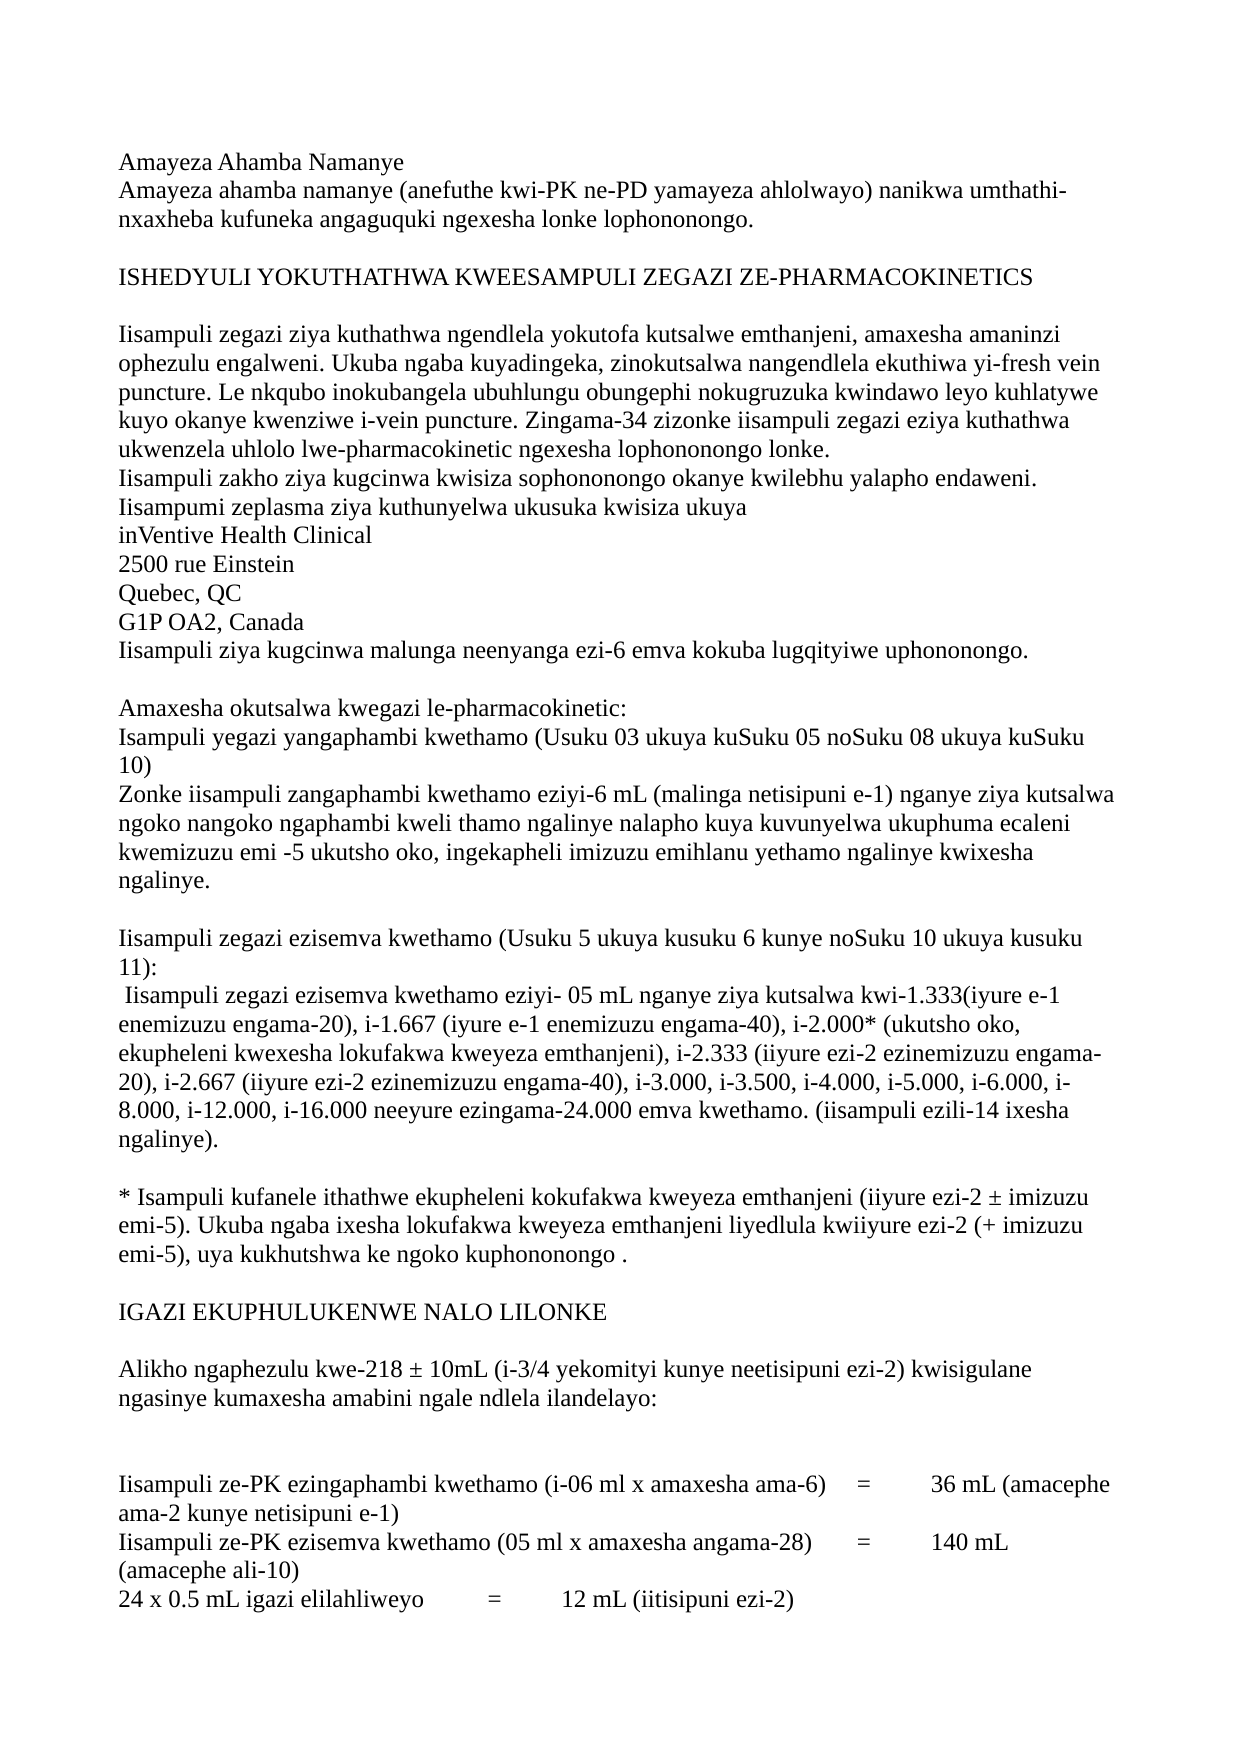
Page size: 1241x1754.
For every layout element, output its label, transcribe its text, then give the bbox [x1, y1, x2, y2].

text Amayeza ahamba namanye (anefuthe kwi-PK ne-PD yamayeza ahlolwayo) nanikwa umthathi-nxaxheba kufuneka angaguquki ngexesha lonke lophononongo. [118, 176, 1122, 233]
text Iisampuli zegazi ezisemva kwethamo (Usuku 5 ukuya kusuku 6 kunye noSuku 10 ukuya kusuku 11): [118, 923, 1122, 981]
text Iisampuli zegazi ezisemva kwethamo eziyi- 05 mL nganye ziya kutsalwa kwi-1.333(iyure e-1 enemizuzu engama-20), i-1.667 (iyure e-1 enemizuzu engama-40), i-2.000* (ukutsho oko, ekupheleni kwexesha lokufakwa kweyeza emthanjeni), i-2.333 (iiyure ezi-2 ezinemizuzu engama-20), i-2.667 (iiyure ezi-2 ezinemizuzu engama-40), i-3.000, i-3.500, i-4.000, i-5.000, i-6.000, i-8.000, i-12.000, i-16.000 neeyure ezingama-24.000 emva kwethamo. (iisampuli ezili-14 ixesha ngalinye). [118, 981, 1122, 1153]
text Iisampuli ze-PK ezingaphambi kwethamo (i-06 ml x amaxesha ama-6) = 36 mL (amacephe ama-2 kunye netisipuni e-1) [118, 1469, 1122, 1527]
text * Isampuli kufanele ithathwe ekupheleni kokufakwa kweyeza emthanjeni (iiyure ezi-2 ± imizuzu emi-5). Ukuba ngaba ixesha lokufakwa kweyeza emthanjeni liyedlula kwiiyure ezi-2 (+ imizuzu emi-5), uya kukhutshwa ke ngoko kuphononongo . [118, 1182, 1122, 1268]
text Zonke iisampuli zangaphambi kwethamo eziyi-6 mL (malinga netisipuni e-1) nganye ziya kutsalwa ngoko nangoko ngaphambi kweli thamo ngalinye nalapho kuya kuvunyelwa ukuphuma ecaleni kwemizuzu emi -5 ukutsho oko, ingekapheli imizuzu emihlanu yethamo ngalinye kwixesha ngalinye. [118, 779, 1122, 894]
text 24 x 0.5 mL igazi elilahliweyo = 12 mL (iitisipuni ezi-2) [118, 1584, 1122, 1613]
text Amayeza Ahamba Namanye [118, 147, 1122, 176]
text IGAZI EKUPHULUKENWE NALO LILONKE [118, 1297, 1122, 1326]
text Isampuli yegazi yangaphambi kwethamo (Usuku 03 ukuya kuSuku 05 noSuku 08 ukuya kuSuku 10) [118, 722, 1122, 779]
text G1P OA2, Canada [118, 607, 1122, 636]
text inVentive Health Clinical [118, 521, 1122, 549]
text Alikho ngaphezulu kwe-218 ± 10mL (i-3/4 yekomityi kunye neetisipuni ezi-2) kwisigulane ngasinye kumaxesha amabini ngale ndlela ilandelayo: [118, 1354, 1122, 1412]
text ISHEDYULI YOKUTHATHWA KWEESAMPULI ZEGAZI ZE-PHARMACOKINETICS [118, 262, 1122, 291]
text Iisampuli ze-PK ezisemva kwethamo (05 ml x amaxesha angama-28) = 140 mL (amacephe ali-10) [118, 1527, 1122, 1584]
text 2500 rue Einstein [118, 549, 1122, 578]
text Quebec, QC [118, 578, 1122, 607]
text Iisampuli ziya kugcinwa malunga neenyanga ezi-6 emva kokuba lugqityiwe uphononongo. [118, 636, 1122, 664]
text Amaxesha okutsalwa kwegazi le-pharmacokinetic: [118, 693, 1122, 722]
text Iisampuli zakho ziya kugcinwa kwisiza sophononongo okanye kwilebhu yalapho endaweni. Iisampumi zeplasma ziya kuthunyelwa ukusuka kwisiza ukuya [118, 463, 1122, 521]
text Iisampuli zegazi ziya kuthathwa ngendlela yokutofa kutsalwe emthanjeni, amaxesha amaninzi ophezulu engalweni. Ukuba ngaba kuyadingeka, zinokutsalwa nangendlela ekuthiwa yi-fresh vein puncture. Le nkqubo inokubangela ubuhlungu obungephi nokugruzuka kwindawo leyo kuhlatywe kuyo okanye kwenziwe i-vein puncture. Zingama-34 zizonke iisampuli zegazi eziya kuthathwa ukwenzela uhlolo lwe-pharmacokinetic ngexesha lophononongo lonke. [118, 319, 1122, 463]
